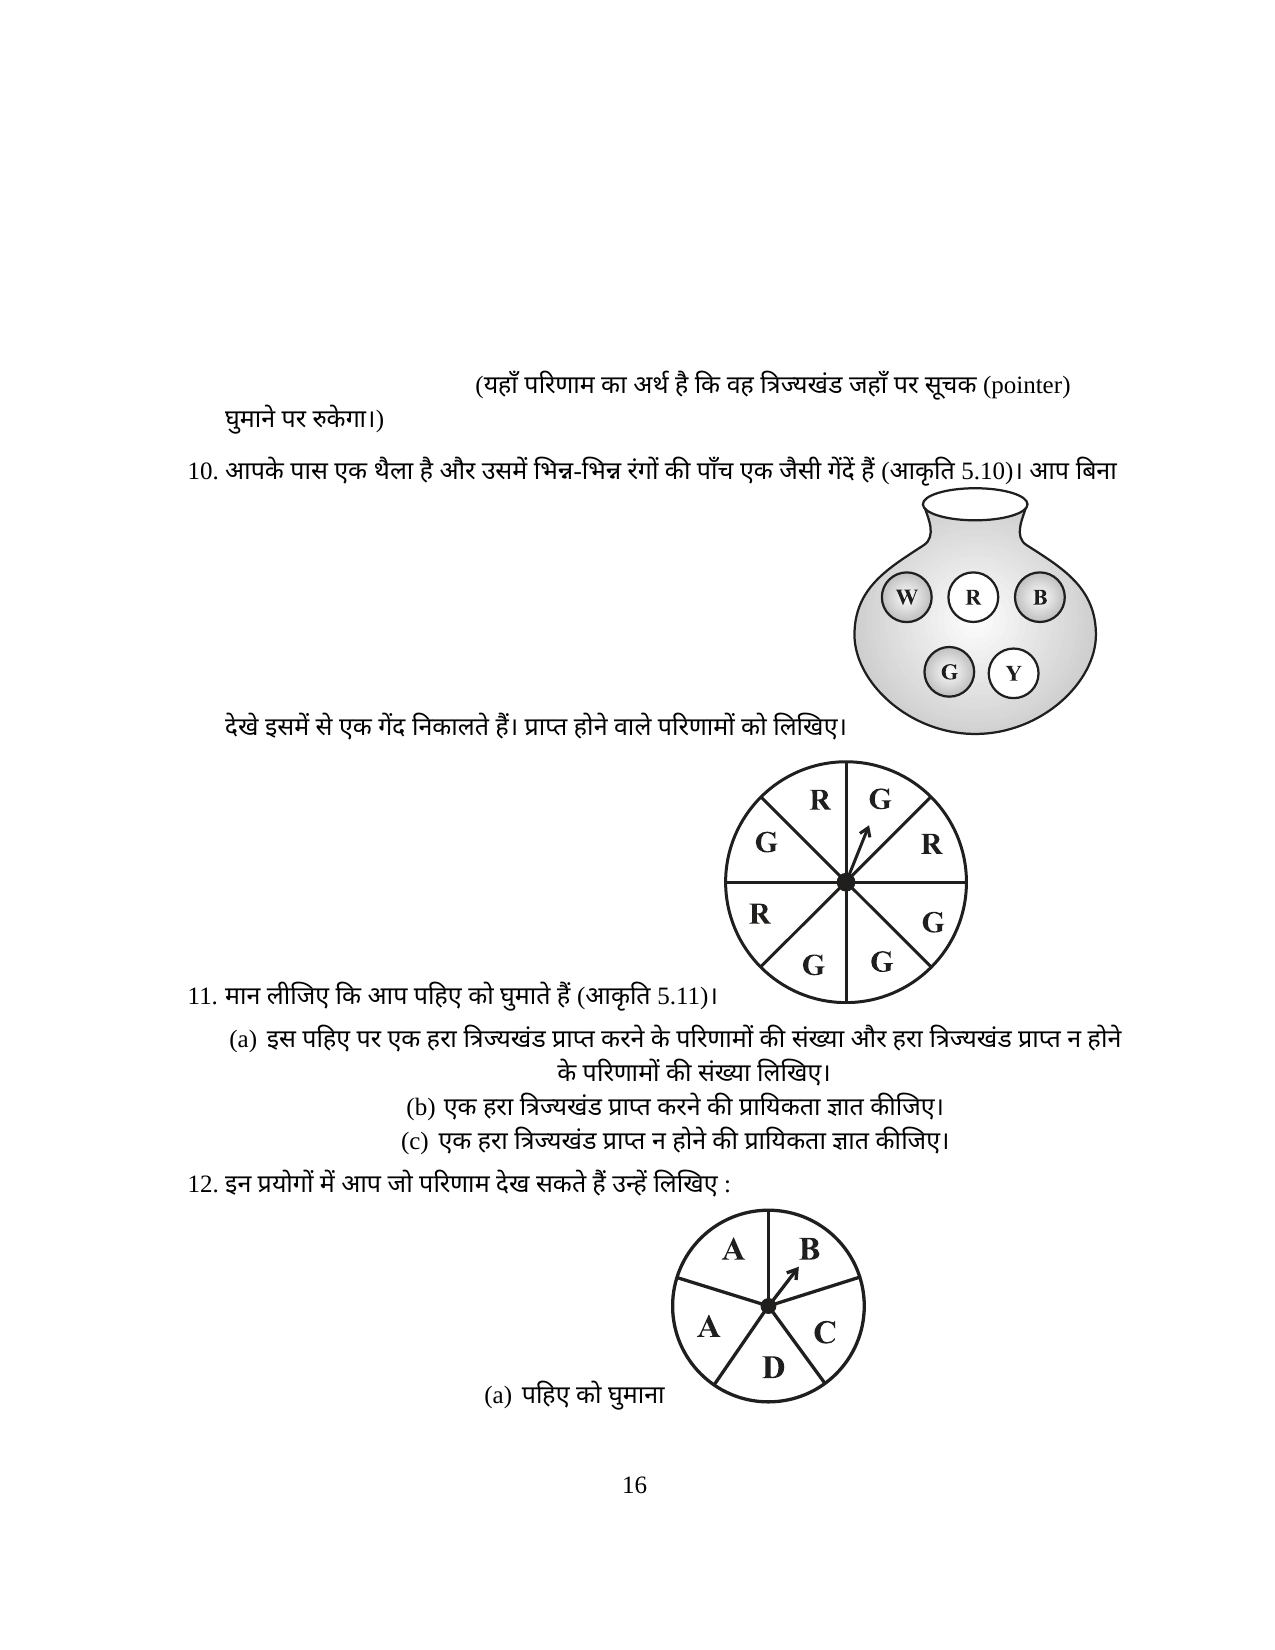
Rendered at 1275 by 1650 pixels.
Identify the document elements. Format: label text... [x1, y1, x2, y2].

list आपके पास एक थैला है और उसमें भिन्न-भिन्न रंगों की पाँच एक जैसी गेंदें हैं (आकृति 5.10)। आप बिना देखे इसमें से एक गेंद निकालते हैं। प्राप्त होने वाले परिणामों को लिखिए। [187, 453, 1125, 742]
list (यहाँ परिणाम का अर्थ है कि वह त्रिज्यखंड जहाँ पर सूचक (pointer) घुमाने पर रुकेगा।) [187, 150, 1125, 435]
list एक हरा त्रिज्यखंड प्राप्त न होने की प्रायिकता ज्ञात कीजिए। [225, 1122, 1125, 1157]
list एक हरा त्रिज्यखंड प्राप्त करने की प्रायिकता ज्ञात कीजिए। [225, 1088, 1125, 1122]
list इस पहिए पर एक हरा त्रिज्यखंड प्राप्त करने के परिणामों की संख्या और हरा त्रिज्यखंड प्राप्त न होने के परिणामों की संख्या लिखिए। [225, 1020, 1125, 1088]
list पहिए को घुमाना [225, 1208, 1125, 1411]
list मान लीजिए कि आप पहिए को घुमाते हैं (आकृति 5.11)। [187, 760, 1125, 1011]
list इन प्रयोगों में आप जो परिणाम देख सकते हैं उन्हें लिखिए : [187, 1166, 1125, 1199]
